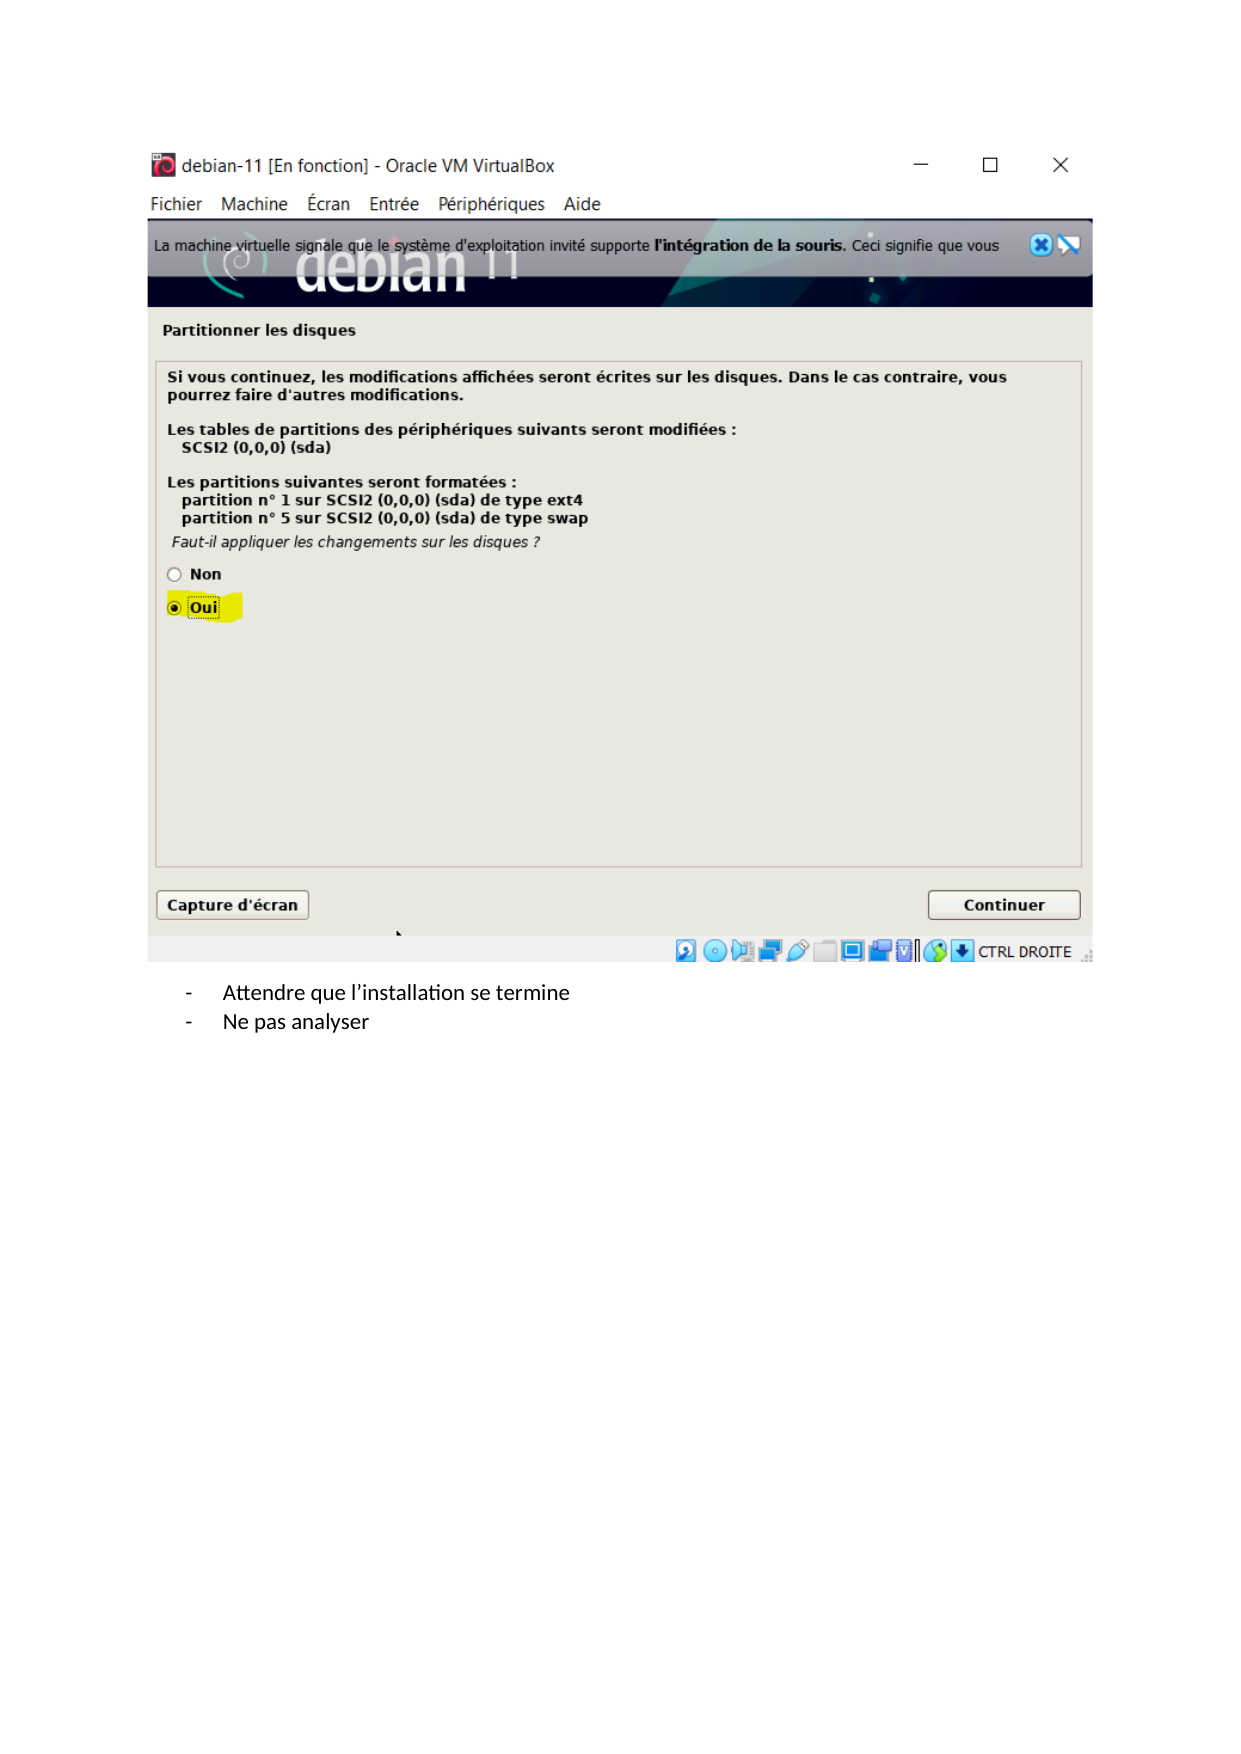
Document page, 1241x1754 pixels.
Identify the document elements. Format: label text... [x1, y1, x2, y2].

list Ne pas analyser [185, 1007, 1093, 1035]
list Attendre que l’installation se termine [185, 978, 1093, 1007]
